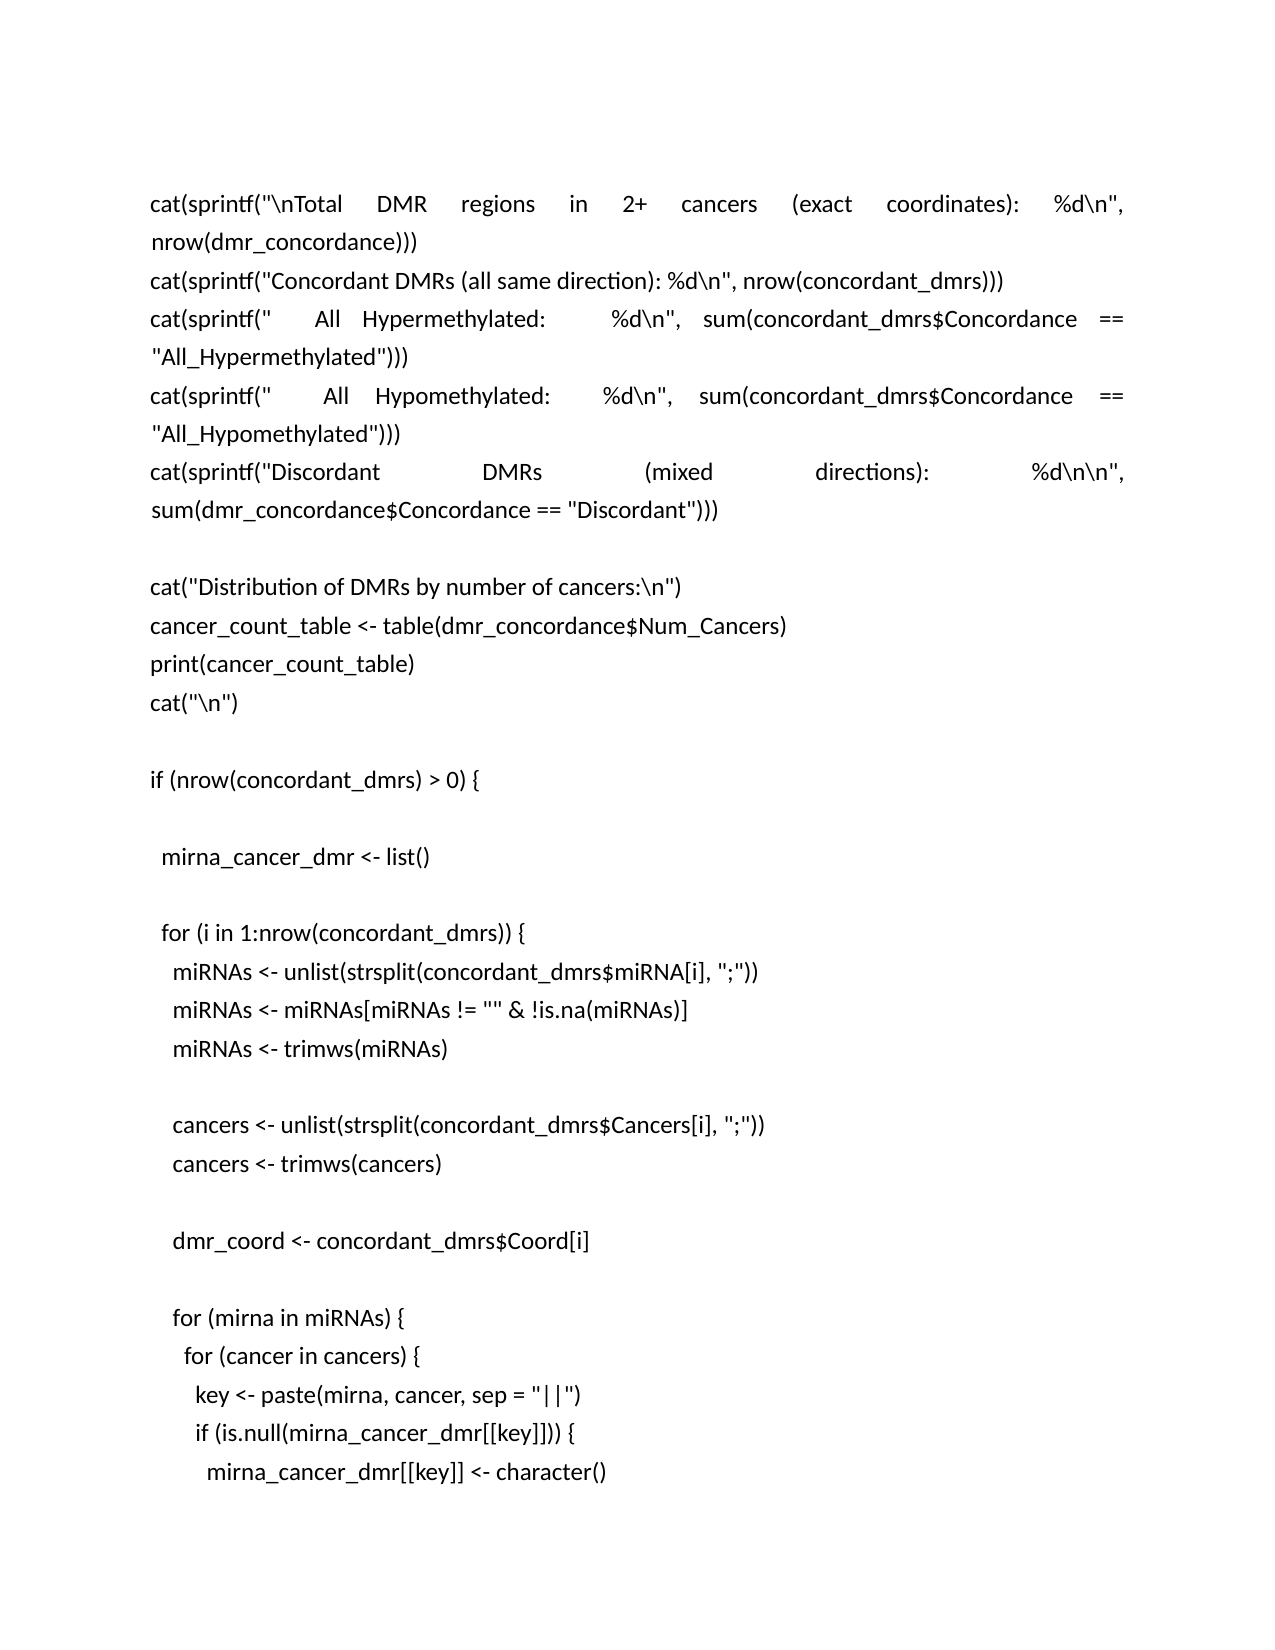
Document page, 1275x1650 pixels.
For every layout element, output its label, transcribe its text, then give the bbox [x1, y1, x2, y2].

text print(cancer_count_table) [150, 648, 1125, 679]
text cat(sprintf("Concordant DMRs (all same direction): %d\n", nrow(concordant_dmrs))) [150, 265, 1125, 296]
text cancers <- unlist(strsplit(concordant_dmrs$Cancers[i], ";")) [150, 1110, 1125, 1140]
text if (nrow(concordant_dmrs) > 0) { [150, 764, 1125, 794]
text mirna_cancer_dmr[[key]] <- character() [150, 1456, 1125, 1486]
text cat("Distribution of DMRs by number of cancers:\n") [150, 572, 1125, 602]
text if (is.null(mirna_cancer_dmr[[key]])) { [150, 1417, 1125, 1448]
text cancer_count_table <- table(dmr_concordance$Num_Cancers) [150, 610, 1125, 641]
text cat(sprintf("Discordant DMRs (mixed directions): %d\n\n", sum(dmr_concordance$Concordance == "Discordant"))) [150, 457, 1125, 525]
text for (i in 1:nrow(concordant_dmrs)) { [150, 917, 1125, 948]
text cat("\n") [150, 687, 1125, 717]
text for (cancer in cancers) { [150, 1340, 1125, 1371]
text dmr_coord <- concordant_dmrs$Coord[i] [150, 1225, 1125, 1256]
text cancers <- trimws(cancers) [150, 1148, 1125, 1179]
text miRNAs <- miRNAs[miRNAs != "" & !is.na(miRNAs)] [150, 994, 1125, 1025]
text mirna_cancer_dmr <- list() [150, 841, 1125, 871]
text cat(sprintf(" All Hypomethylated: %d\n", sum(concordant_dmrs$Concordance == "All_Hypomethylated"))) [150, 380, 1125, 449]
text miRNAs <- unlist(strsplit(concordant_dmrs$miRNA[i], ";")) [150, 956, 1125, 986]
text miRNAs <- trimws(miRNAs) [150, 1033, 1125, 1063]
text cat(sprintf(" All Hypermethylated: %d\n", sum(concordant_dmrs$Concordance == "All_Hypermethylated"))) [150, 303, 1125, 372]
text cat(sprintf("\nTotal DMR regions in 2+ cancers (exact coordinates): %d\n", nrow(dmr_concordance))) [150, 188, 1125, 257]
text key <- paste(mirna, cancer, sep = "||") [150, 1379, 1125, 1409]
text for (mirna in miRNAs) { [150, 1302, 1125, 1332]
